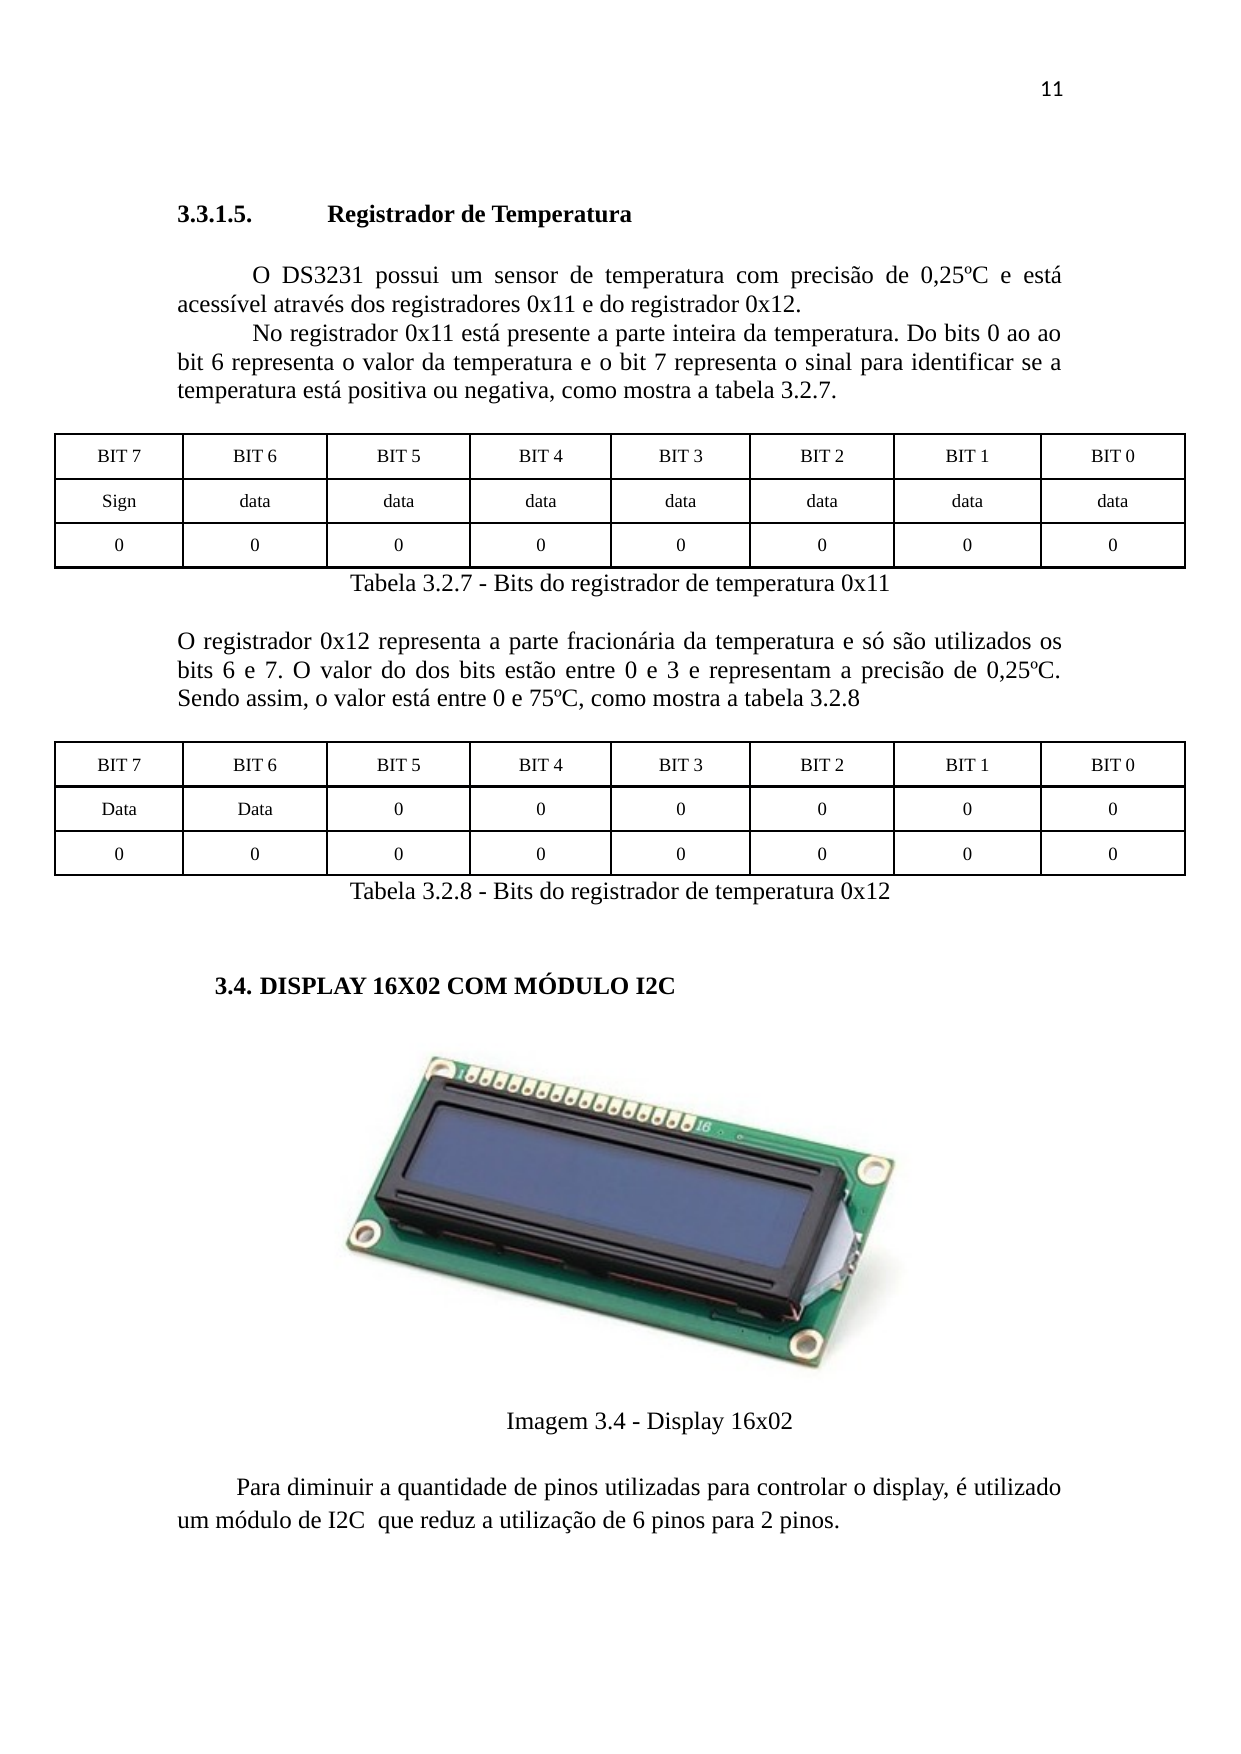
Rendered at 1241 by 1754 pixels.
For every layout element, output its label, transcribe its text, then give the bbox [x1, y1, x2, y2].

table_header BIT 2 [751, 435, 893, 477]
text Imagem 3.4 - Display 16x02 [177, 1406, 1063, 1434]
table_cell data [184, 480, 326, 522]
table_cell 0 [751, 832, 893, 874]
table_header BIT 5 [328, 435, 469, 477]
table_header BIT 7 [56, 743, 182, 785]
text No registrador 0x11 está presente a parte inteira da temperatura. Do bits 0 ao ao bit 6 representa o valor da temperatura e o bit 7 representa o sinal para identificar se a temperatura está positiva ou negativa, como mostra a tabela 3.2.7. [177, 318, 1063, 404]
table_cell 0 [1042, 788, 1184, 830]
table_header BIT 3 [612, 743, 749, 785]
table_header BIT 6 [184, 743, 326, 785]
table_header BIT 3 [612, 435, 749, 477]
table_header BIT 4 [471, 435, 610, 477]
text Tabela 3.2.7 - Bits do registrador de temperatura 0x11 [177, 569, 1063, 597]
table_cell 0 [751, 788, 893, 830]
table_header BIT 4 [471, 743, 610, 785]
table_header BIT 7 [56, 435, 182, 477]
table_header BIT 6 [184, 435, 326, 477]
table_header BIT 0 [1042, 435, 1184, 477]
table_cell 0 [328, 788, 469, 830]
table_cell 0 [56, 524, 182, 566]
table_cell 0 [612, 788, 749, 830]
table_cell 0 [1042, 832, 1184, 874]
table_cell 0 [328, 524, 469, 566]
table_cell Data [56, 788, 182, 830]
subtitle Registrador de Temperatura [177, 199, 1063, 227]
table_cell data [895, 480, 1040, 522]
table_cell 0 [471, 788, 610, 830]
table_cell 0 [612, 832, 749, 874]
table_cell data [1042, 480, 1184, 522]
table_cell 0 [184, 832, 326, 874]
table_cell 0 [471, 832, 610, 874]
table_cell data [612, 480, 749, 522]
table_cell 0 [612, 524, 749, 566]
table_cell 0 [895, 832, 1040, 874]
table_header BIT 1 [895, 743, 1040, 785]
table_cell 0 [895, 524, 1040, 566]
picture [326, 1000, 914, 1402]
table_header BIT 2 [751, 743, 893, 785]
subtitle DISPLAY 16X02 COM MÓDULO I2C [214, 971, 1063, 1000]
table_header BIT 1 [895, 435, 1040, 477]
table_cell 0 [1042, 524, 1184, 566]
table_cell 0 [56, 832, 182, 874]
table_cell Sign [56, 480, 182, 522]
text O DS3231 possui um sensor de temperatura com precisão de 0,25ºC e está acessível através dos registradores 0x11 e do registrador 0x12. [177, 260, 1063, 318]
table_cell 0 [328, 832, 469, 874]
table_cell 0 [184, 524, 326, 566]
table_header BIT 5 [328, 743, 469, 785]
table_cell 0 [751, 524, 893, 566]
table_cell data [328, 480, 469, 522]
table_cell data [471, 480, 610, 522]
text Para diminuir a quantidade de pinos utilizadas para controlar o display, é utilizado um módulo de I2C que reduz a utilização de 6 pinos para 2 pinos. [177, 1472, 1063, 1533]
table_cell 0 [895, 788, 1040, 830]
table_cell data [751, 480, 893, 522]
text Tabela 3.2.8 - Bits do registrador de temperatura 0x12 [177, 876, 1063, 905]
table_cell Data [184, 788, 326, 830]
table_header BIT 0 [1042, 743, 1184, 785]
text O registrador 0x12 representa a parte fracionária da temperatura e só são utilizados os bits 6 e 7. O valor do dos bits estão entre 0 e 3 e representam a precisão de 0,25ºC. Sendo assim, o valor está entre 0 e 75ºC, como mostra a tabela 3.2.8 [177, 626, 1063, 712]
table_cell 0 [471, 524, 610, 566]
